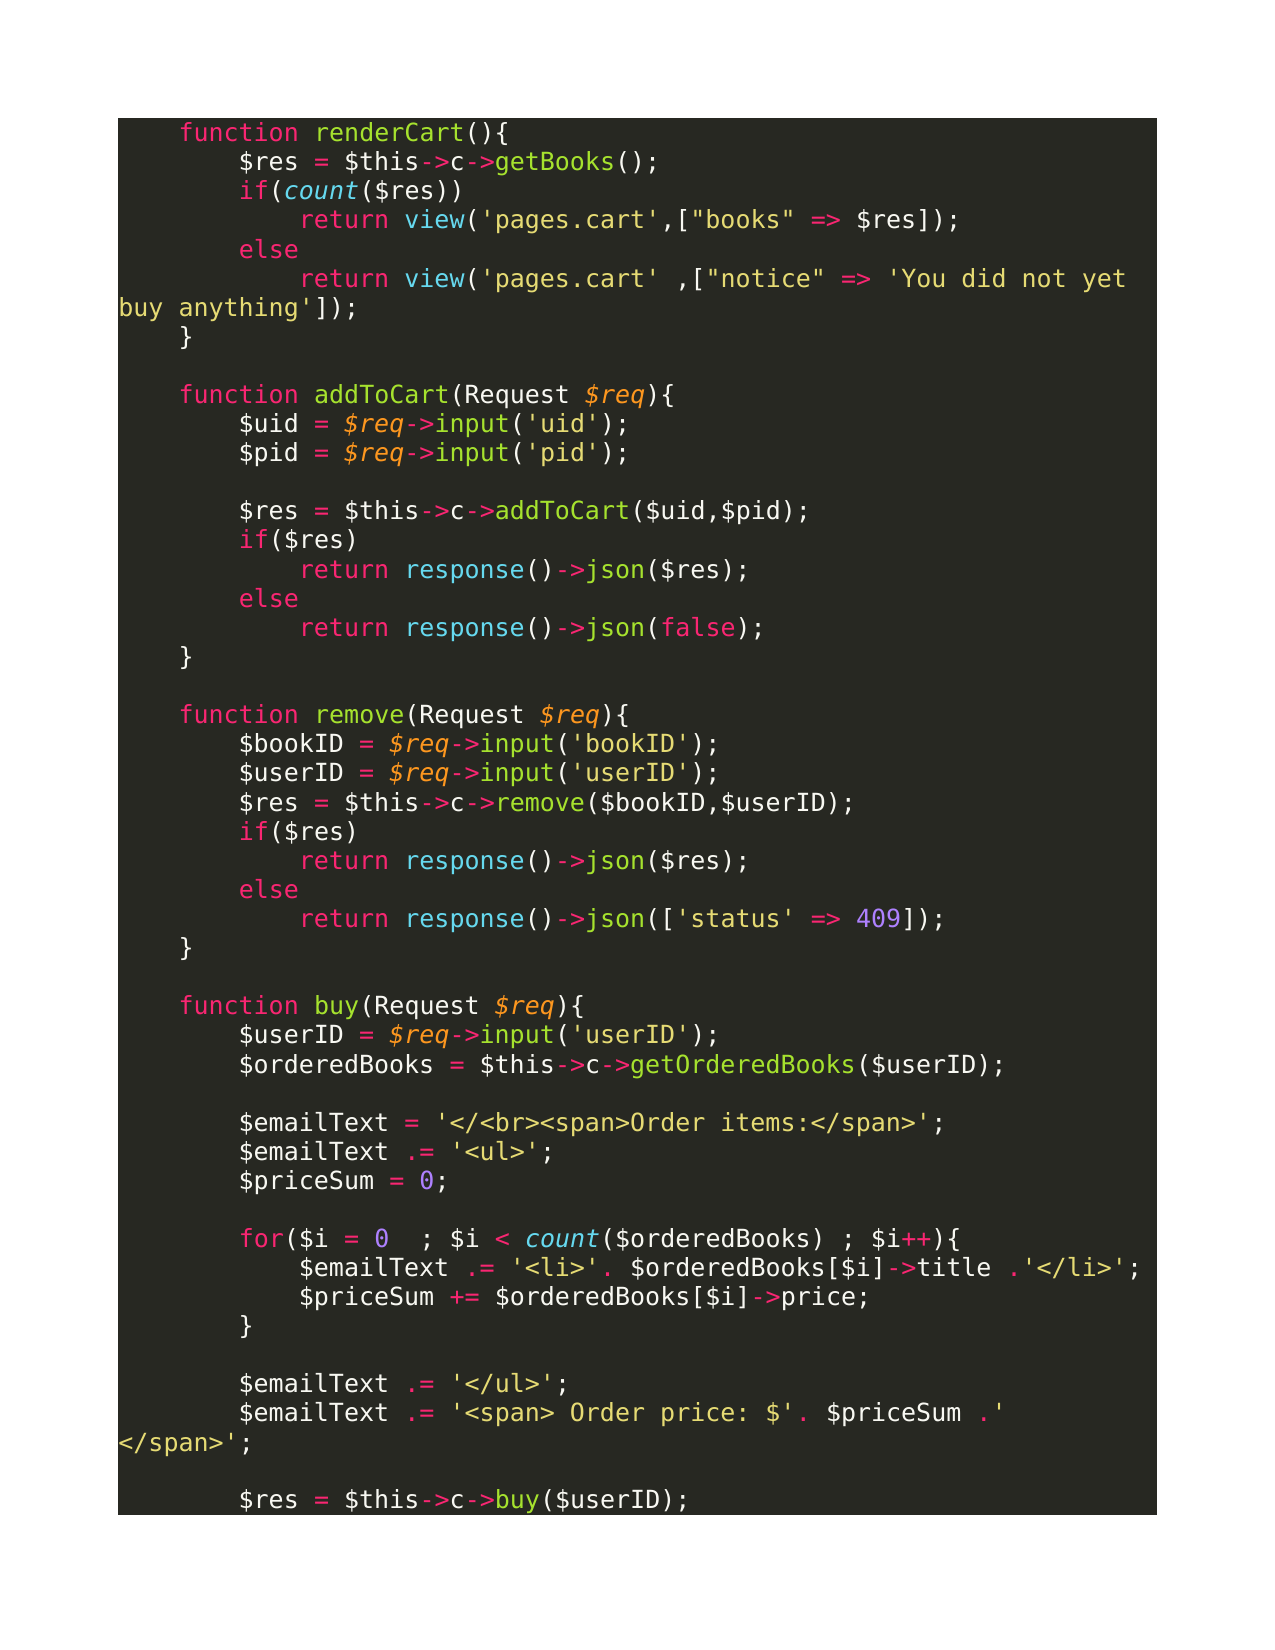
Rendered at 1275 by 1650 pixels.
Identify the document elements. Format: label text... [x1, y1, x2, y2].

text function renderCart(){ $res = $this->c->getBooks(); if(count($res)) return view('pages.cart',["books" => $res]); else return view('pages.cart' ,["notice" => 'You did not yet buy anything']); } function addToCart(Request $req){ $uid = $req->input('uid'); $pid = $req->input('pid'); $res = $this->c->addToCart($uid,$pid); if($res) return response()->json($res); else return response()->json(false); } function remove(Request $req){ $bookID = $req->input('bookID'); $userID = $req->input('userID'); $res = $this->c->remove($bookID,$userID); if($res) return response()->json($res); else return response()->json(['status' => 409]); } function buy(Request $req){ $userID = $req->input('userID'); $orderedBooks = $this->c->getOrderedBooks($userID); $emailText = '</<br><span>Order items:</span>'; $emailText .= '<ul>'; $priceSum = 0; for($i = 0 ; $i < count($orderedBooks) ; $i++){ $emailText .= '<li>'. $orderedBooks[$i]->title .'</li>'; $priceSum += $orderedBooks[$i]->price; } $emailText .= '</ul>'; $emailText .= '<span> Order price: $'. $priceSum .' </span>'; $res = $this->c->buy($userID); [118, 118, 1157, 1515]
